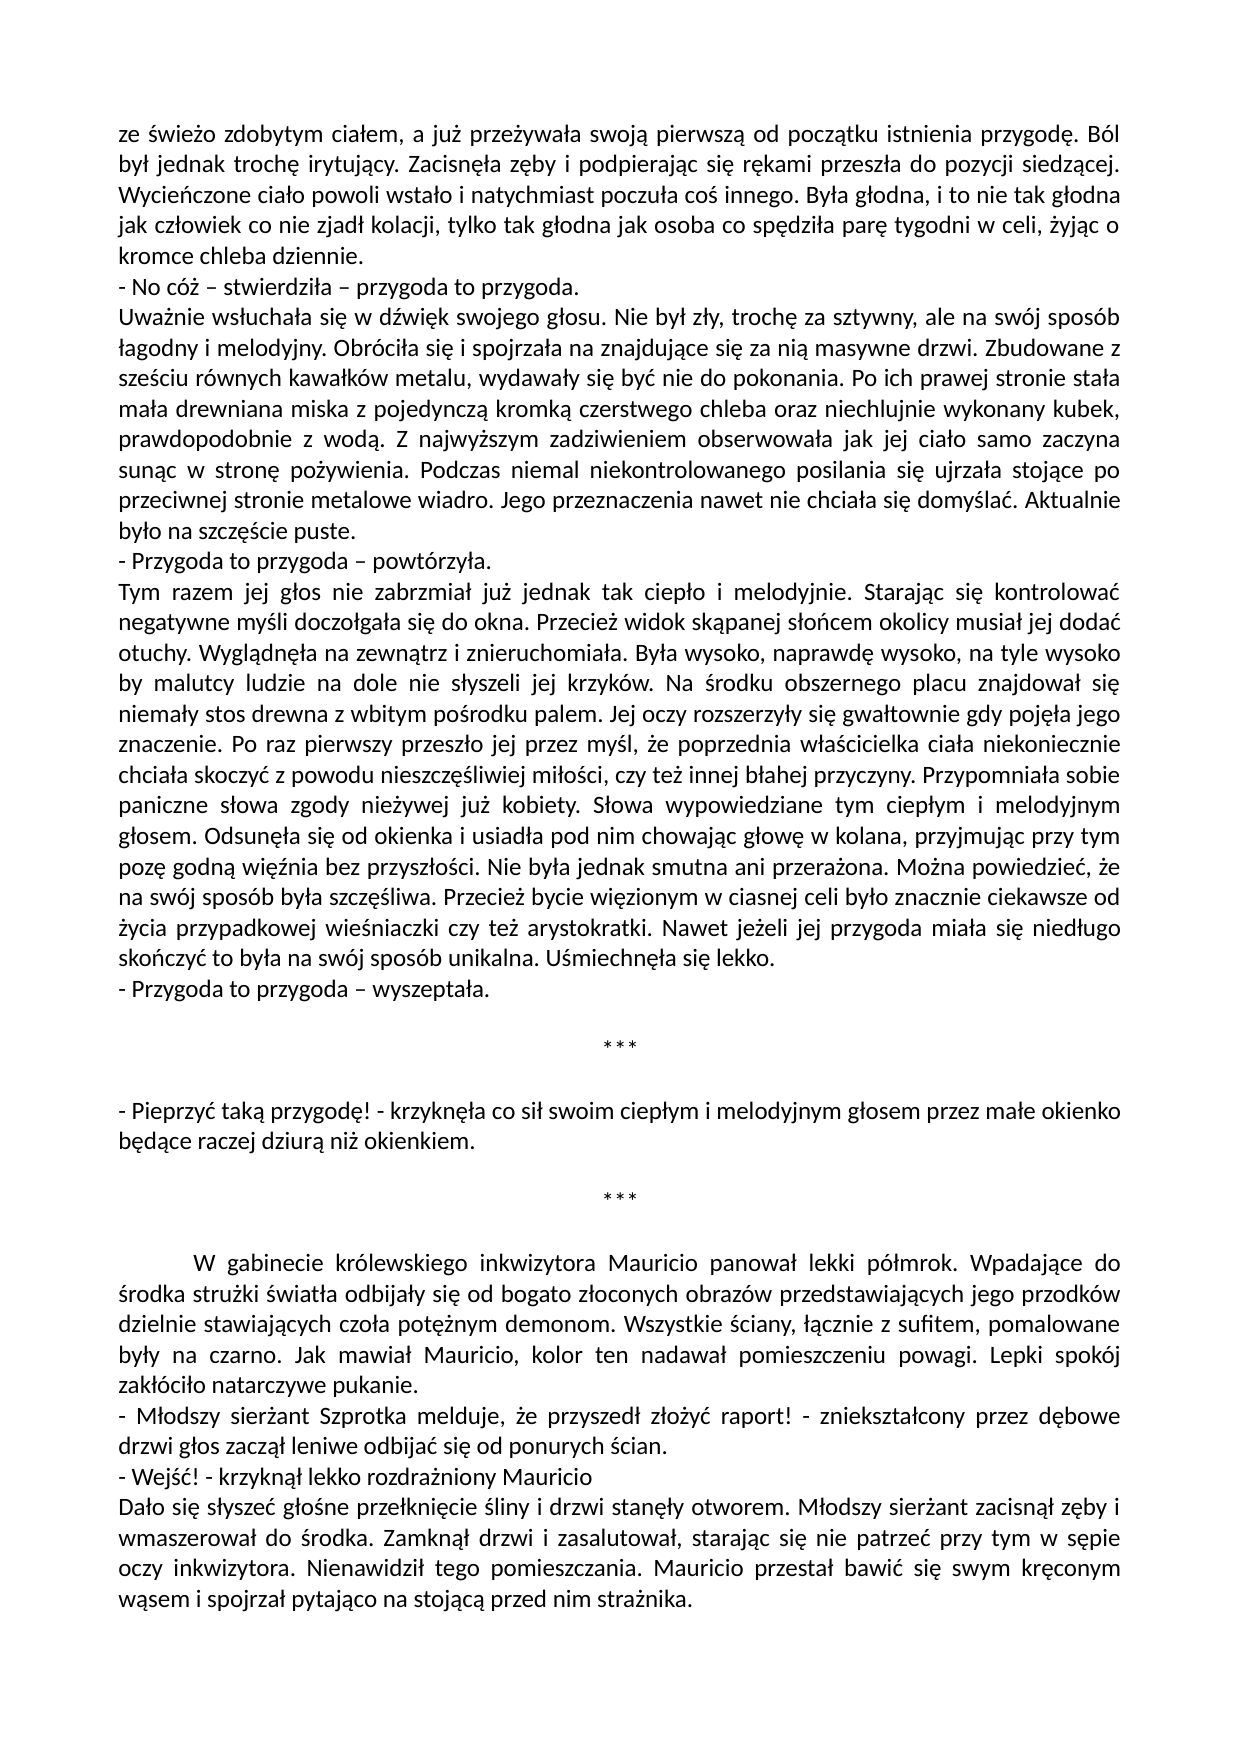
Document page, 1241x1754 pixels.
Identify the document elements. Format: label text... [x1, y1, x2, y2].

text *** [118, 1034, 1122, 1064]
text - Młodszy sierżant Szprotka melduje, że przyszedł złożyć raport! - zniekształcony przez dębowe drzwi głos zaczął leniwe odbijać się od ponurych ścian. [118, 1400, 1122, 1461]
text Tym razem jej głos nie zabrzmiał już jednak tak ciepło i melodyjnie. Starając się kontrolować negatywne myśli doczołgała się do okna. Przecież widok skąpanej słońcem okolicy musiał jej dodać otuchy. Wyglądnęła na zewnątrz i znieruchomiała. Była wysoko, naprawdę wysoko, na tyle wysoko by malutcy ludzie na dole nie słyszeli jej krzyków. Na środku obszernego placu znajdował się niemały stos drewna z wbitym pośrodku palem. Jej oczy rozszerzyły się gwałtownie gdy pojęła jego znaczenie. Po raz pierwszy przeszło jej przez myśl, że poprzednia właścicielka ciała niekoniecznie chciała skoczyć z powodu nieszczęśliwiej miłości, czy też innej błahej przyczyny. Przypomniała sobie paniczne słowa zgody nieżywej już kobiety. Słowa wypowiedziane tym ciepłym i melodyjnym głosem. Odsunęła się od okienka i usiadła pod nim chowając głowę w kolana, przyjmując przy tym pozę godną więźnia bez przyszłości. Nie była jednak smutna ani przerażona. Można powiedzieć, że na swój sposób była szczęśliwa. Przecież bycie więzionym w ciasnej celi było znacznie ciekawsze od życia przypadkowej wieśniaczki czy też arystokratki. Nawet jeżeli jej przygoda miała się niedługo skończyć to była na swój sposób unikalna. Uśmiechnęła się lekko. [118, 576, 1122, 973]
text - Pieprzyć taką przygodę! - krzyknęła co sił swoim ciepłym i melodyjnym głosem przez małe okienko będące raczej dziurą niż okienkiem. [118, 1095, 1122, 1156]
text W gabinecie królewskiego inkwizytora Mauricio panował lekki półmrok. Wpadające do środka strużki światła odbijały się od bogato złoconych obrazów przedstawiających jego przodków dzielnie stawiających czoła potężnym demonom. Wszystkie ściany, łącznie z sufitem, pomalowane były na czarno. Jak mawiał Mauricio, kolor ten nadawał pomieszczeniu powagi. Lepki spokój zakłóciło natarczywe pukanie. [118, 1247, 1122, 1400]
text ze świeżo zdobytym ciałem, a już przeżywała swoją pierwszą od początku istnienia przygodę. Ból był jednak trochę irytujący. Zacisnęła zęby i podpierając się rękami przeszła do pozycji siedzącej. Wycieńczone ciało powoli wstało i natychmiast poczuła coś innego. Była głodna, i to nie tak głodna jak człowiek co nie zjadł kolacji, tylko tak głodna jak osoba co spędziła parę tygodni w celi, żyjąc o kromce chleba dziennie. [118, 118, 1122, 271]
text - Wejść! - krzyknął lekko rozdrażniony Mauricio [118, 1461, 1122, 1492]
text *** [118, 1186, 1122, 1217]
text Dało się słyszeć głośne przełknięcie śliny i drzwi stanęły otworem. Młodszy sierżant zacisnął zęby i wmaszerował do środka. Zamknął drzwi i zasalutował, starając się nie patrzeć przy tym w sępie oczy inkwizytora. Nienawidził tego pomieszczania. Mauricio przestał bawić się swym kręconym wąsem i spojrzał pytająco na stojącą przed nim strażnika. [118, 1492, 1122, 1614]
text - Przygoda to przygoda – powtórzyła. [118, 545, 1122, 576]
text - Przygoda to przygoda – wyszeptała. [118, 973, 1122, 1003]
text - No cóż – stwierdziła – przygoda to przygoda. [118, 271, 1122, 301]
text Uważnie wsłuchała się w dźwięk swojego głosu. Nie był zły, trochę za sztywny, ale na swój sposób łagodny i melodyjny. Obróciła się i spojrzała na znajdujące się za nią masywne drzwi. Zbudowane z sześciu równych kawałków metalu, wydawały się być nie do pokonania. Po ich prawej stronie stała mała drewniana miska z pojedynczą kromką czerstwego chleba oraz niechlujnie wykonany kubek, prawdopodobnie z wodą. Z najwyższym zadziwieniem obserwowała jak jej ciało samo zaczyna sunąc w stronę pożywienia. Podczas niemal niekontrolowanego posilania się ujrzała stojące po przeciwnej stronie metalowe wiadro. Jego przeznaczenia nawet nie chciała się domyślać. Aktualnie było na szczęście puste. [118, 301, 1122, 545]
